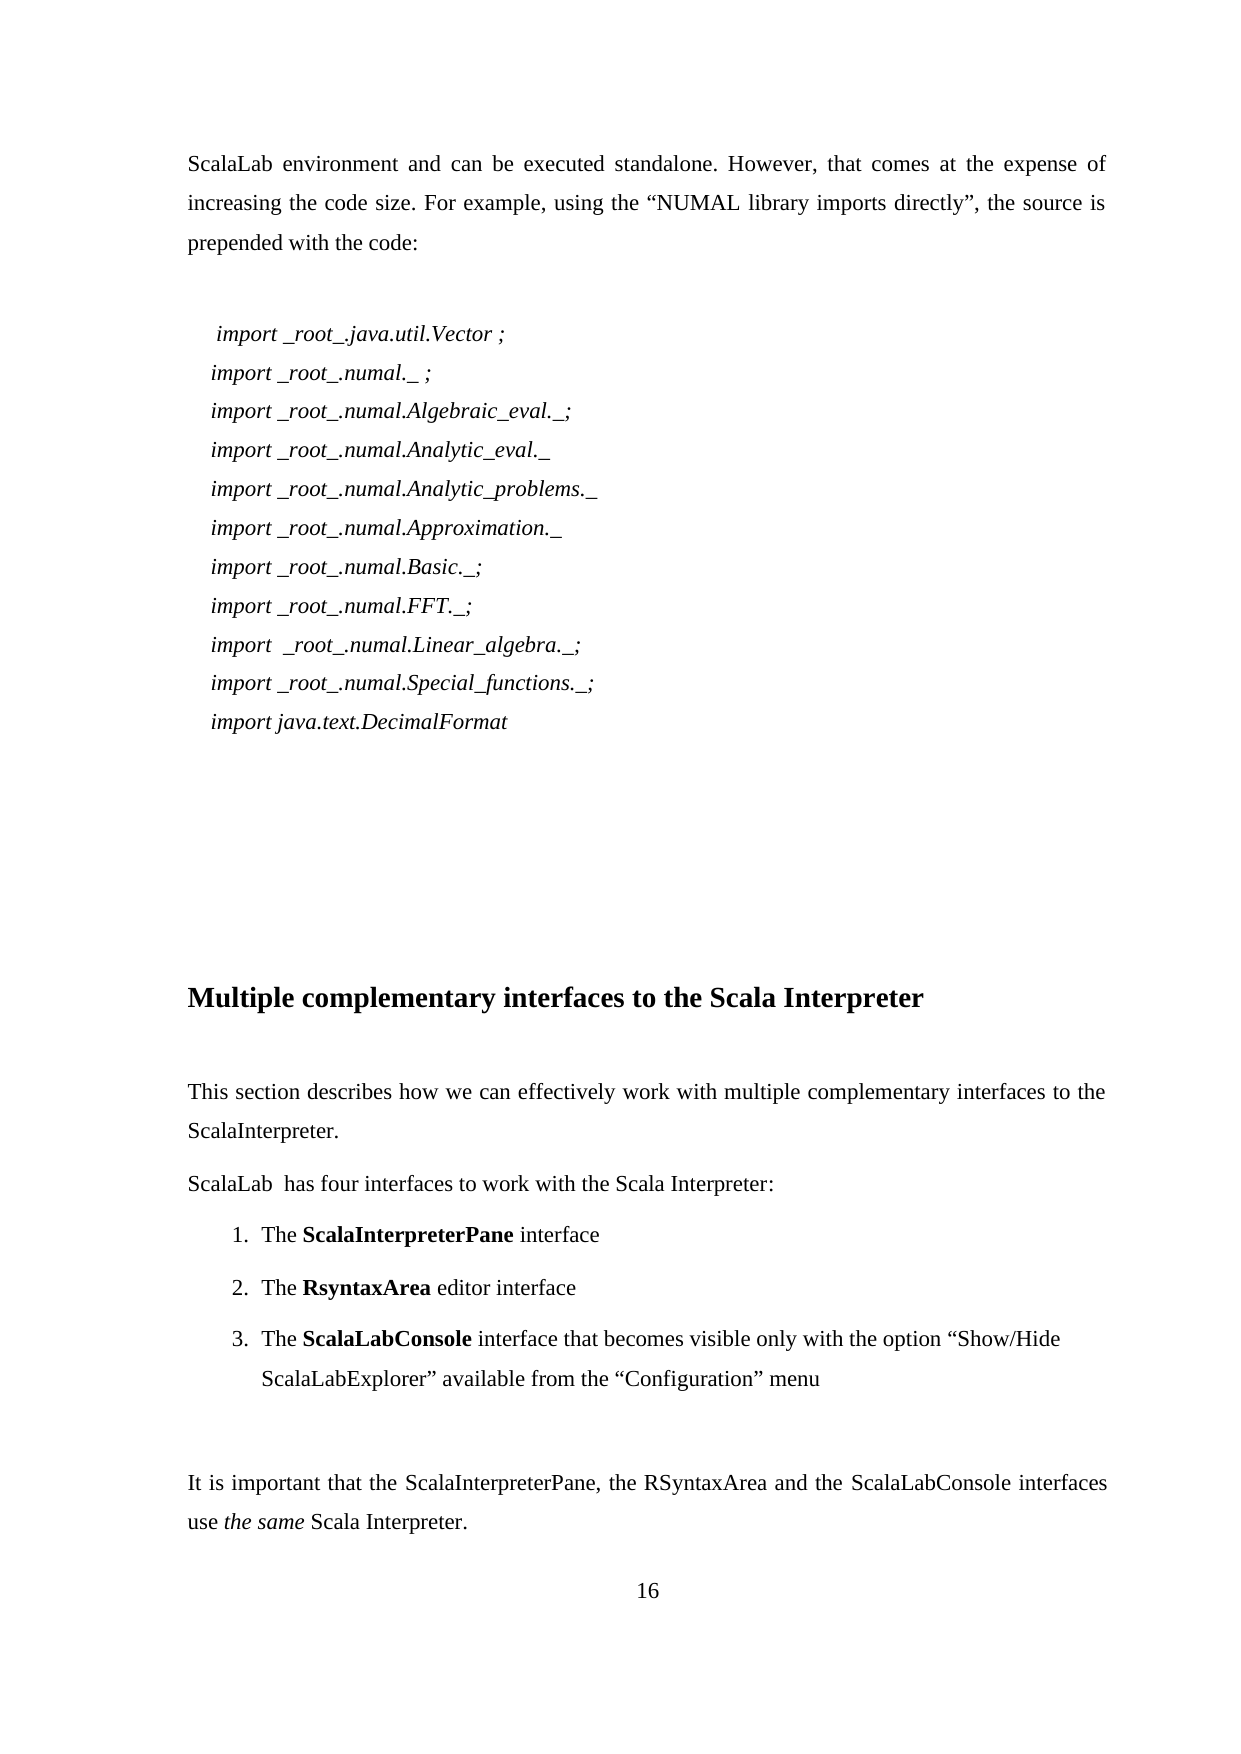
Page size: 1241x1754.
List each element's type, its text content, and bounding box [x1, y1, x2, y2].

text import _root_.numal.Basic._; [187, 553, 1108, 579]
text import _root_.numal.Analytic_eval._ [187, 436, 1108, 463]
text import _root_.numal._ ; [187, 359, 1108, 385]
text It is important that the ScalaInterpreterPane, the RSyntaxArea and the ScalaLabConsole interfaces use the same Scala Interpreter. [187, 1469, 1108, 1535]
list The ScalaLabConsole interface that becomes visible only with the option “Show/Hide ScalaLabExplorer” available from the “Configuration” menu [232, 1326, 1108, 1391]
text import _root_.java.util.Vector ; [187, 320, 1108, 346]
subtitle Multiple complementary interfaces to the Scala Interpreter [187, 980, 1108, 1014]
text This section describes how we can effectively work with multiple complementary interfaces to the ScalaInterpreter. [187, 1078, 1108, 1144]
text ScalaLab has four interfaces to work with the Scala Interpreter: [187, 1169, 1108, 1196]
text ScalaLab environment and can be executed standalone. However, that comes at the expense of increasing the code size. For example, using the “NUMAL library imports directly”, the source is prepended with the code: [187, 150, 1108, 255]
list The ScalaInterpreterPane interface [232, 1222, 1108, 1248]
text import java.text.DecimalFormat [187, 708, 1108, 735]
text import _root_.numal.Approximation._ [187, 514, 1108, 540]
text import _root_.numal.FFT._; [187, 592, 1108, 618]
text import _root_.numal.Analytic_problems._ [187, 475, 1108, 502]
text import _root_.numal.Special_functions._; [187, 669, 1108, 696]
list The RsyntaxArea editor interface [232, 1273, 1108, 1300]
text import _root_.numal.Algebraic_eval._; [187, 397, 1108, 424]
text import _root_.numal.Linear_algebra._; [187, 631, 1108, 657]
